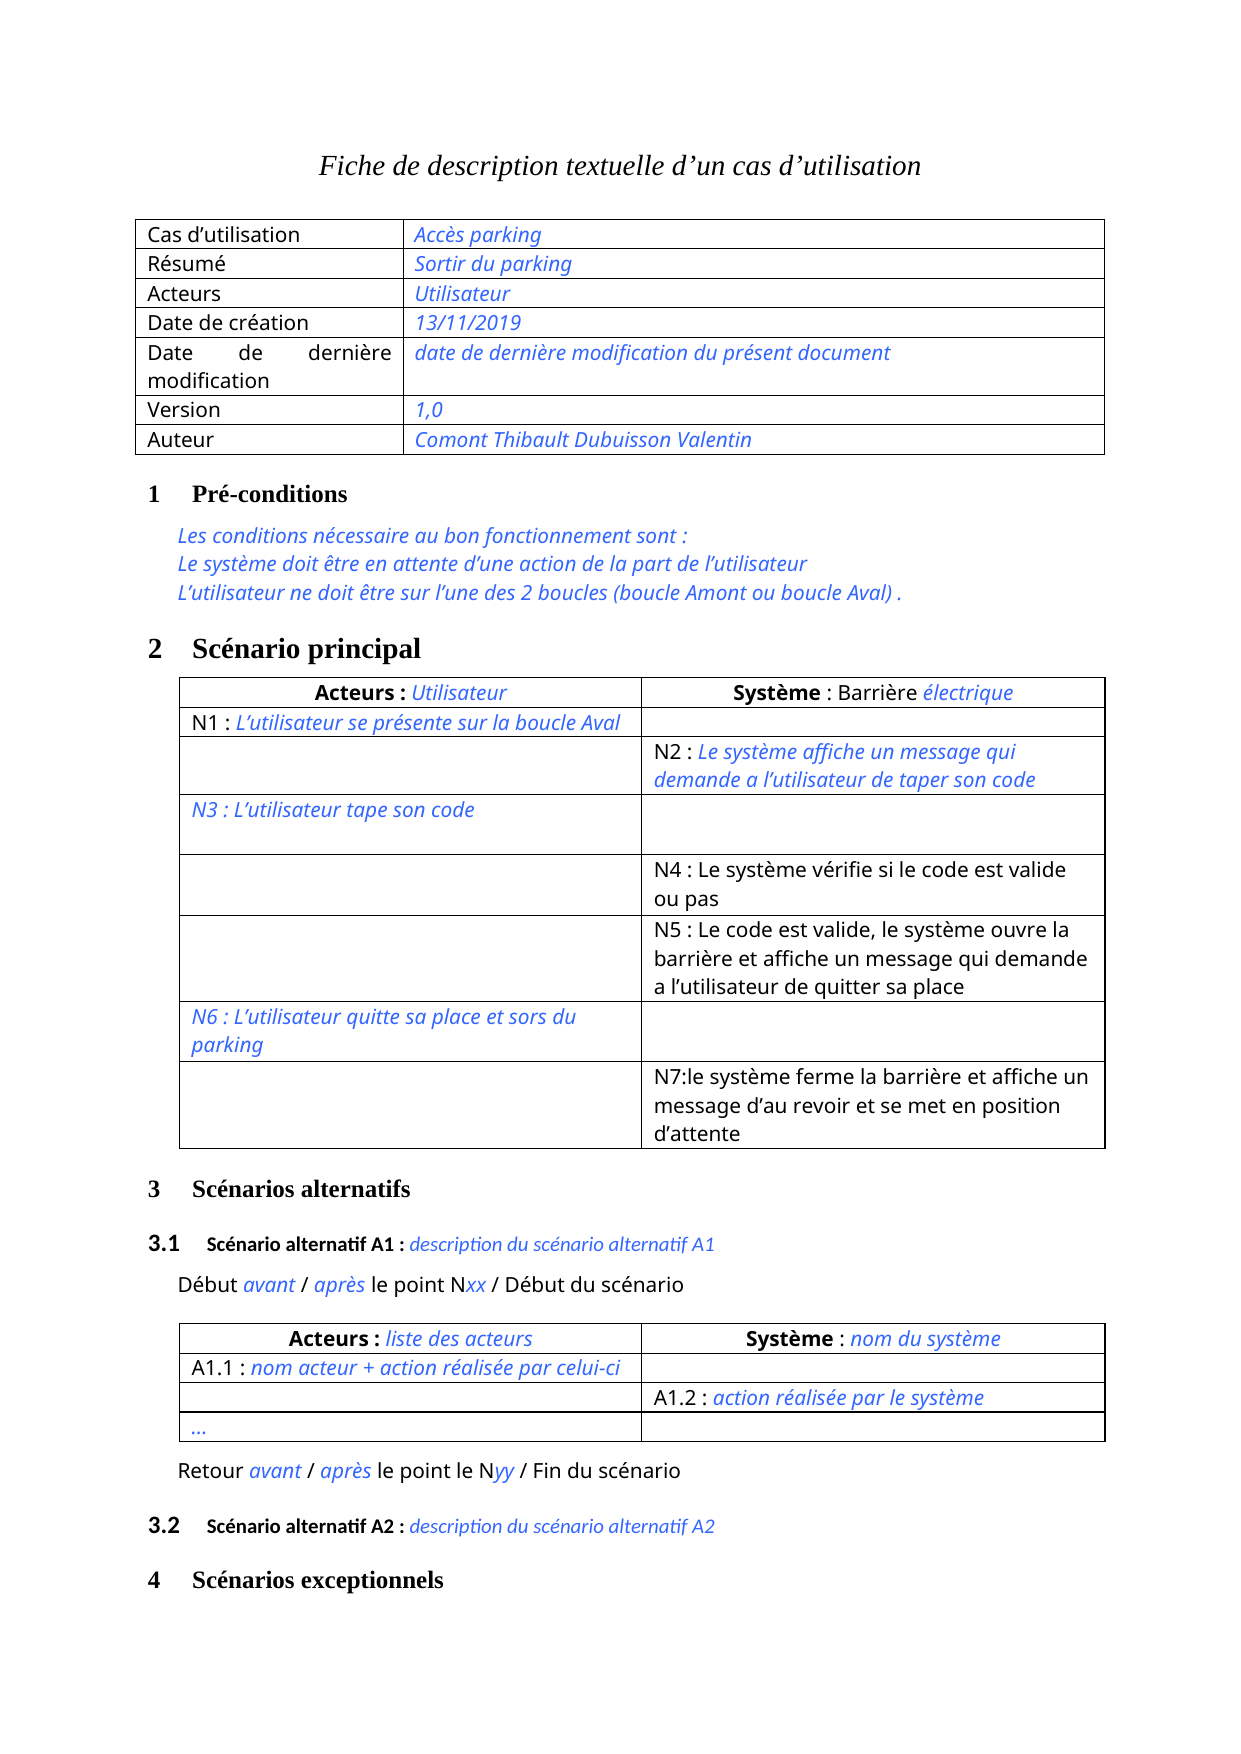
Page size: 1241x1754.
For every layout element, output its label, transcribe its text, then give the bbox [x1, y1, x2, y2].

table_cell N6 : L’utilisateur quitte sa place et sors du parking [180, 1002, 641, 1061]
table_header Accès parking [404, 220, 1104, 248]
list Scénario alternatif A2 : description du scénario alternatif A2 [148, 1510, 1093, 1540]
list Scénarios exceptionnels [148, 1565, 1093, 1594]
text Fiche de description textuelle d’un cas d’utilisation [148, 148, 1093, 181]
table_cell N5 : Le code est valide, le système ouvre la barrière et affiche un message qui demande a l’utilisateur de quitter sa place [642, 916, 1104, 1001]
table_cell [180, 855, 641, 914]
table_cell Résumé [136, 249, 403, 278]
table_cell Comont Thibault Dubuisson Valentin [404, 425, 1104, 453]
list Scénario principal [148, 631, 1093, 664]
table_cell [180, 1383, 641, 1411]
table_cell [642, 1413, 1104, 1441]
table_header Cas d’utilisation [136, 220, 403, 248]
table_cell [642, 1354, 1104, 1382]
table_cell Date de dernière modification [136, 338, 403, 394]
table_cell Sortir du parking [404, 249, 1104, 278]
list Pré-conditions [148, 479, 1093, 508]
table_cell [642, 1002, 1104, 1061]
table_header Acteurs : Utilisateur [180, 678, 641, 707]
table_cell Utilisateur [404, 279, 1104, 307]
table_header Acteurs : liste des acteurs [180, 1324, 641, 1352]
list Scénarios alternatifs [148, 1174, 1093, 1202]
list Scénario alternatif A1 : description du scénario alternatif A1 [148, 1227, 1093, 1258]
text L’utilisateur ne doit être sur l’une des 2 boucles (boucle Amont ou boucle Aval) . [148, 578, 1093, 606]
table_cell N1 : L’utilisateur se présente sur la boucle Aval [180, 708, 641, 736]
table_cell [180, 737, 641, 794]
text Les conditions nécessaire au bon fonctionnement sont : [148, 521, 1093, 549]
text Début avant / après le point Nxx / Début du scénario [148, 1270, 1093, 1299]
table_cell Acteurs [136, 279, 403, 307]
table_cell Date de création [136, 308, 403, 337]
table_cell [180, 1062, 641, 1148]
table_cell N7:le système ferme la barrière et affiche un message d’au revoir et se met en position d’attente [642, 1062, 1104, 1148]
table_cell 1,0 [404, 396, 1104, 424]
table_cell date de dernière modification du présent document [404, 338, 1104, 394]
table_cell Version [136, 396, 403, 424]
table_cell A1.2 : action réalisée par le système [642, 1383, 1104, 1411]
table_cell Auteur [136, 425, 403, 453]
table_cell … [180, 1413, 641, 1441]
table_cell N2 : Le système affiche un message qui demande a l’utilisateur de taper son code [642, 737, 1104, 794]
table_header Système : Barrière électrique [642, 678, 1104, 707]
table_cell [180, 916, 641, 1001]
table_cell [642, 708, 1104, 736]
table_cell 13/11/2019 [404, 308, 1104, 337]
table_cell N4 : Le système vérifie si le code est valide ou pas [642, 855, 1104, 914]
text Retour avant / après le point le Nyy / Fin du scénario [148, 1456, 1093, 1485]
text Le système doit être en attente d’une action de la part de l’utilisateur [148, 549, 1093, 578]
table_cell A1.1 : nom acteur + action réalisée par celui-ci [180, 1354, 641, 1382]
table_cell [642, 795, 1104, 854]
table_cell N3 : L’utilisateur tape son code [180, 795, 641, 854]
table_header Système : nom du système [642, 1324, 1104, 1352]
